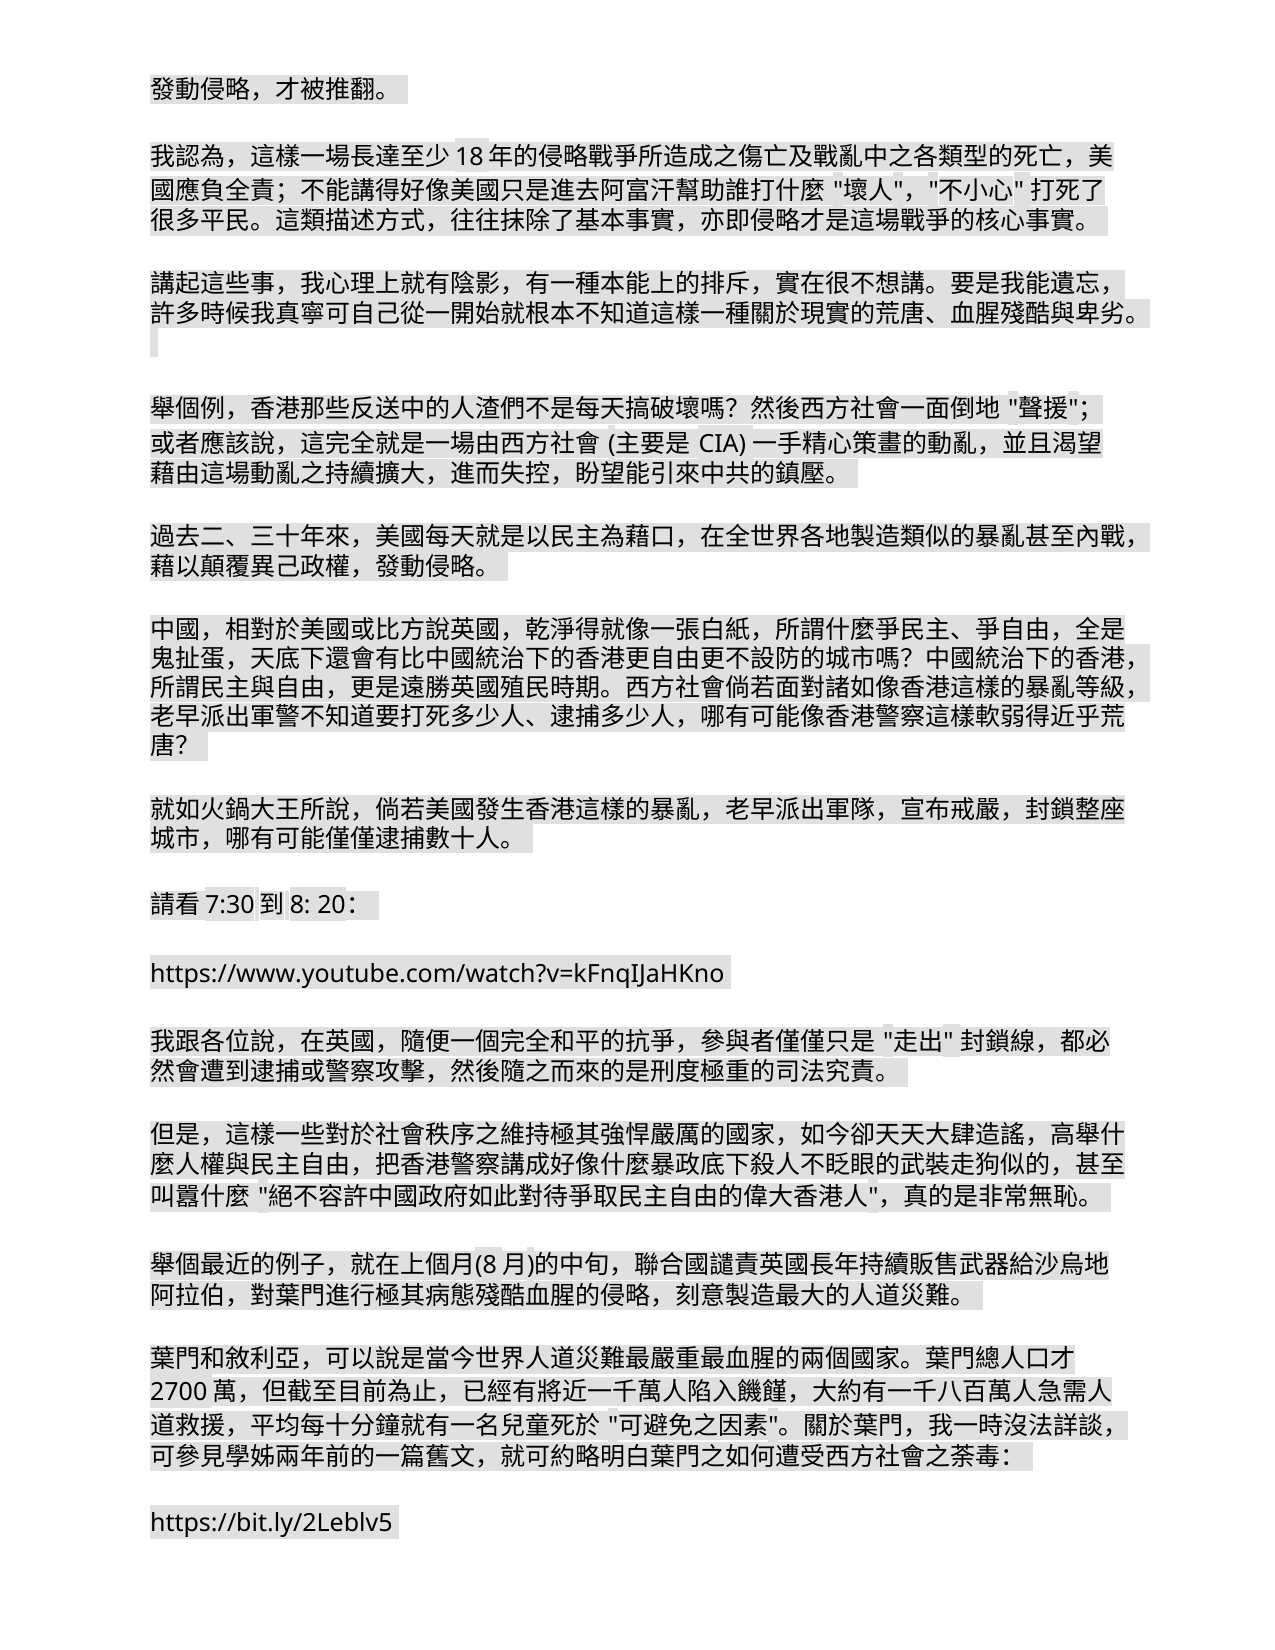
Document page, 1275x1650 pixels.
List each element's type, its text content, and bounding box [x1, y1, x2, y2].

text 卡韓政變 (158)：英、美在乎什麼民主自由與人權嗎？ 陳真 2019.09.02. 謝謝從輔， 你這文章之翻譯(美國"好人"們如何摧毀一個阿富汗家庭) 新聞來源：The Bureau of Investigative Journalism 網址：https://tinyurl.com/yxeqs7r3 作者：Abbie Cheeseman &; Ahmed Mengli 相關視頻：https://tinyurl.com/y4w7bp3j 是要投給巴勒網嗎？還是你有自己的網站？ 若要投給巴勒網，我們的作法是翻譯之後會再找個人修改。修改後，雙方對於翻譯內容取得同意後再放上首頁。首頁的文章會透過一個 mailing list 每個月發送一次。 如果你要投給巴勒網，我可以幫忙校訂，弄完之後再請你過目，沒問題的話再貼上首頁。 除了校訂，我可能會簡單寫個說明。說明包括兩部份： 一是對於這文章的性質做個說明。畢竟這是關於某個個案的調查報導。閱讀的人很可能會一頭霧水，因為不知道為何以及如何理解如此細節的一篇個案報導。 另外則是對於內文做些說明或表示異議。比方說內文提到： "他的故事是阿富汗各家庭每天所面臨的艱難情況。空襲正在該國進行。十年來首次，美國和阿富汗的軍事行動比叛軍殺死了更多平民。" 這段話牽涉到一些問題，比方說，川普雖然對於發動戰爭與擴大政治版圖比較沒興趣，但他實際上卻很可能是美國近代史上簽署最多戰爭授權的總統；他懶得管這些，因此乾脆授權軍方或CIA在海外直接任意大開殺戒，大幅放寬戰爭授權。 歐巴馬擅於以轟炸取代地面部隊，以便減少美軍傷亡，避免國內輿論壓力。但是，川普卻比歐巴馬還丟下更多炸彈。美軍傷亡確實減少了，但平民傷亡卻爆增。阿富汗就是一例。美軍整天狂轟濫炸，平民死者不但於去年創新高 (光是去年一年阿富汗平民死亡就高達三千多人)，而且，根據聯合國的報告，死者之中三分之一為兒童。 至於說美軍與阿富汗政府軍屠殺平民人數首度超越 "叛軍"，這類敘述其實過於簡略而誤導。所謂叛軍，就是塔利班，他們原本就是阿富汗政府，是2001年美國以反恐之名對之發動侵略，才被推翻。 我認為，這樣一場長達至少18年的侵略戰爭所造成之傷亡及戰亂中之各類型的死亡，美國應負全責；不能講得好像美國只是進去阿富汗幫助誰打什麼 "壞人"，"不小心" 打死了很多平民。這類描述方式，往往抹除了基本事實，亦即侵略才是這場戰爭的核心事實。 講起這些事，我心理上就有陰影，有一種本能上的排斥，實在很不想講。要是我能遺忘，許多時候我真寧可自己從一開始就根本不知道這樣一種關於現實的荒唐、血腥殘酷與卑劣。 舉個例，香港那些反送中的人渣們不是每天搞破壞嗎？然後西方社會一面倒地 "聲援"；或者應該說，這完全就是一場由西方社會 (主要是 CIA) 一手精心策畫的動亂，並且渴望藉由這場動亂之持續擴大，進而失控，盼望能引來中共的鎮壓。 過去二、三十年來，美國每天就是以民主為藉口，在全世界各地製造類似的暴亂甚至內戰，藉以顛覆異己政權，發動侵略。 中國，相對於美國或比方說英國，乾淨得就像一張白紙，所謂什麼爭民主、爭自由，全是鬼扯蛋，天底下還會有比中國統治下的香港更自由更不設防的城市嗎？中國統治下的香港，所謂民主與自由，更是遠勝英國殖民時期。西方社會倘若面對諸如像香港這樣的暴亂等級，老早派出軍警不知道要打死多少人、逮捕多少人，哪有可能像香港警察這樣軟弱得近乎荒唐？ 就如火鍋大王所說，倘若美國發生香港這樣的暴亂，老早派出軍隊，宣布戒嚴，封鎖整座城市，哪有可能僅僅逮捕數十人。 請看7:30到8: 20： https://www.youtube.com/watch?v=kFnqIJaHKno 我跟各位說，在英國，隨便一個完全和平的抗爭，參與者僅僅只是 "走出" 封鎖線，都必然會遭到逮捕或警察攻擊，然後隨之而來的是刑度極重的司法究責。 但是，這樣一些對於社會秩序之維持極其強悍嚴厲的國家，如今卻天天大肆造謠，高舉什麼人權與民主自由，把香港警察講成好像什麼暴政底下殺人不眨眼的武裝走狗似的，甚至叫囂什麼 "絕不容許中國政府如此對待爭取民主自由的偉大香港人"，真的是非常無恥。 舉個最近的例子，就在上個月(8月)的中旬，聯合國譴責英國長年持續販售武器給沙烏地阿拉伯，對葉門進行極其病態殘酷血腥的侵略，刻意製造最大的人道災難。 葉門和敘利亞，可以說是當今世界人道災難最嚴重最血腥的兩個國家。葉門總人口才2700萬，但截至目前為止，已經有將近一千萬人陷入饑饉，大約有一千八百萬人急需人道救援，平均每十分鐘就有一名兒童死於 "可避免之因素"。關於葉門，我一時沒法詳談，可參見學姊兩年前的一篇舊文，就可約略明白葉門之如何遭受西方社會之荼毒： https://bit.ly/2Leblv5 而我現在要說的是，面對葉門這樣一種近代史上規模罕見的人道災難與侵略，英國卻趕緊販賣比平常超過一百多倍、高達兩千五百多億的武器給沙烏地阿拉伯，讓他們用來屠殺更多葉門人，破壞更多葉門的民生基礎設施，使千萬人淪為餓莩，死於戰火，其中尤其是老幼婦孺，更是這場同樣以 "追求民主" 為名、毫無人性的侵略戰爭最大的受難者。 各位懂我的意思嗎？懂得這樣一種對比嗎？美英等國，一方面對於自由到近乎荒唐、根本不設防的香港，整天以民主自由之名一手製造動亂，一方面卻又整天在全世界各地幹盡天下最血腥殘暴的各種侵略與戰爭。我表達能力有限，我不知道要怎麼樣講才能讓人們產生一點憤怒？ 謝謝從輔這篇翻譯，容我再找時間校訂。 每天忙到爆累到爆，往往心有餘而力不足，而我也只能在精神狀況往往極為疲憊的情況下，勉強用一點零碎時間寫點東西。 巴勒網通常會選一些文章，在 EMAIL 群組上徵求勇士幫忙翻譯，也許以後也可以在這版面上公告徵求，看勇士能不能多一點。至於文章的選擇，各位若平常有看到不錯的文章，也歡迎在這版面推介，也許先確定要翻譯哪些文章再來進行翻譯會比較好。 [150, 75, 1125, 1573]
